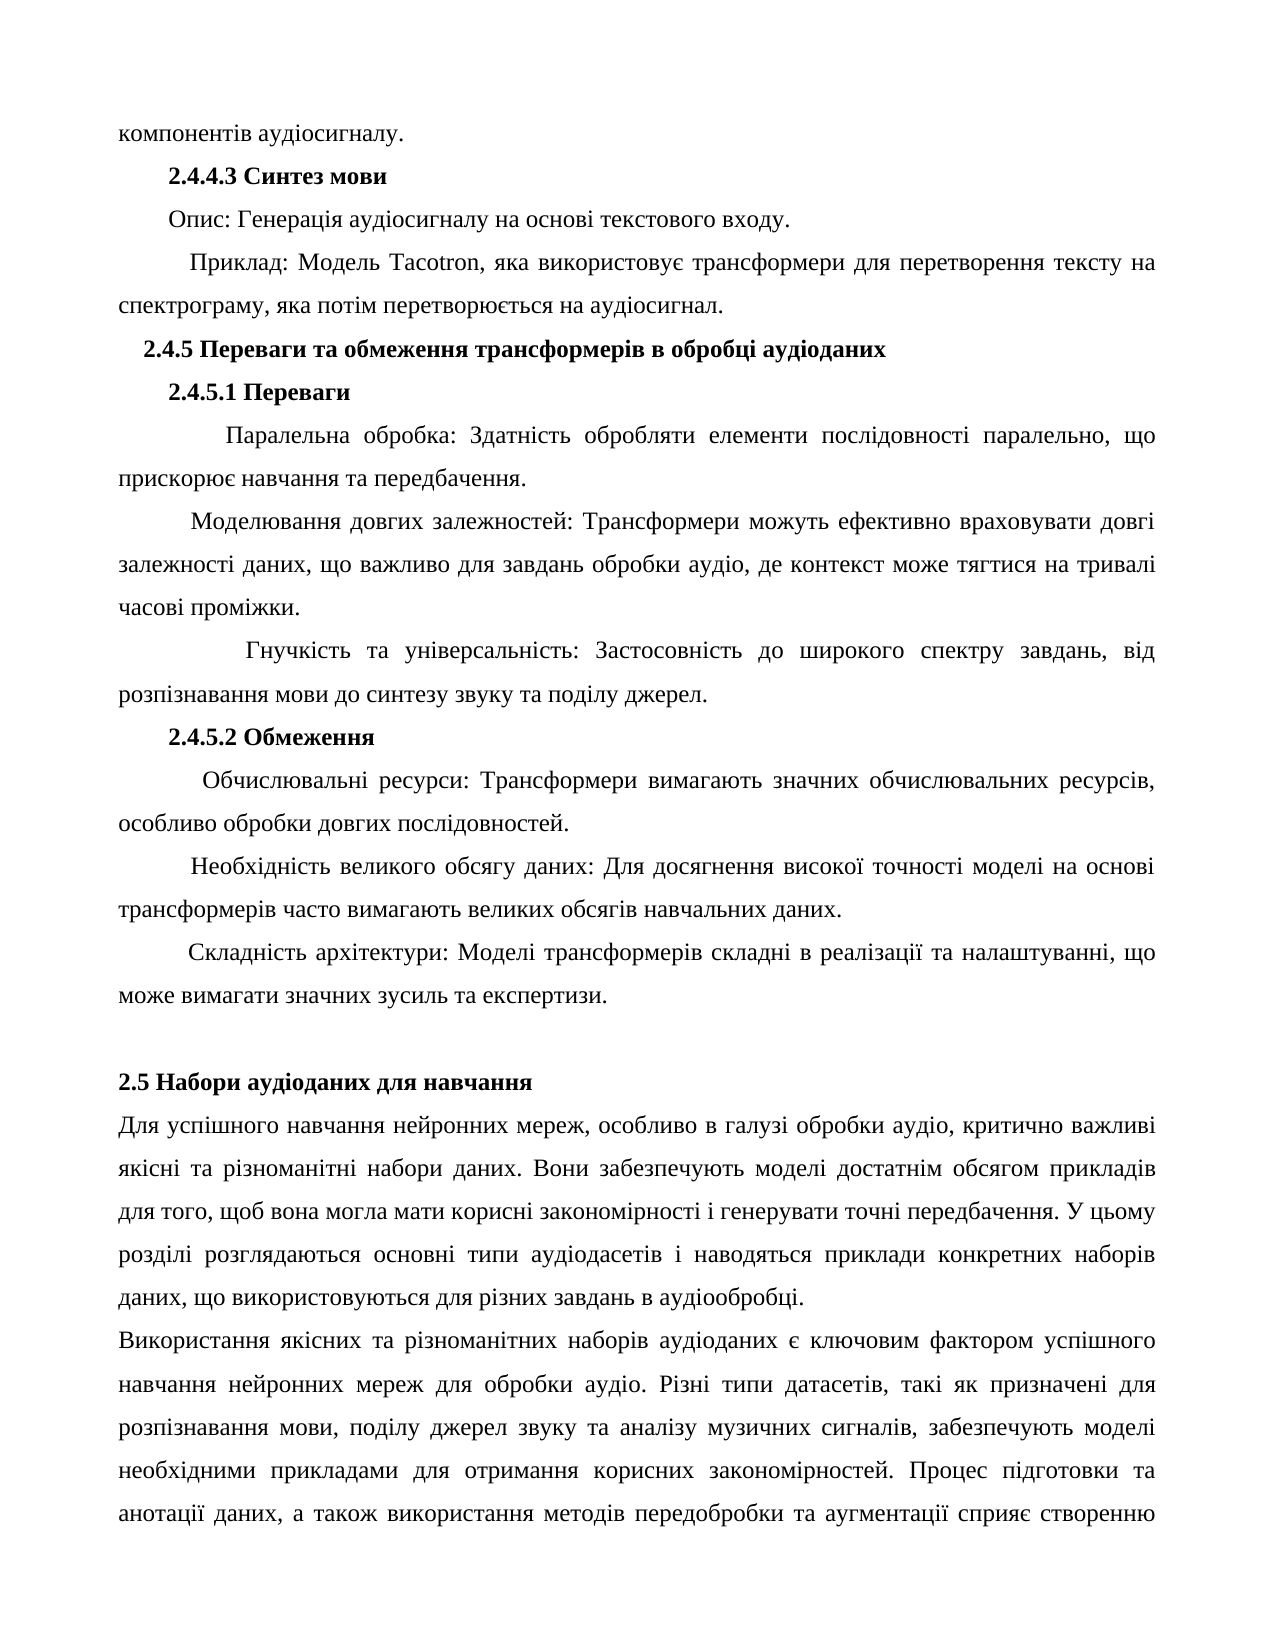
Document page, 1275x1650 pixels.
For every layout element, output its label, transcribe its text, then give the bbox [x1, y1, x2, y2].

text Для успішного навчання нейронних мереж, особливо в галузі обробки аудіо, критично важливі якісні та різноманітні набори даних. Вони забезпечують моделі достатнім обсягом прикладів для того, щоб вона могла мати корисні закономірності і генерувати точні передбачення. У цьому розділі розглядаються основні типи аудіодасетів і наводяться приклади конкретних наборів даних, що використовуються для різних завдань в аудіообробці. [118, 1110, 1157, 1311]
text Опис: Генерація аудіосигналу на основі текстового входу. [118, 204, 1157, 233]
text Використання якісних та різноманітних наборів аудіоданих є ключовим фактором успішного навчання нейронних мереж для обробки аудіо. Різні типи датасетів, такі як призначені для розпізнавання мови, поділу джерел звуку та аналізу музичних сигналів, забезпечують моделі необхідними прикладами для отримання корисних закономірностей. Процес підготовки та анотації даних, а також використання методів передобробки та аугментації сприяє створенню [118, 1326, 1157, 1527]
text компонентів аудіосигналу. [118, 118, 1157, 147]
text Складність архітектури: Моделі трансформерів складні в реалізації та налаштуванні, що може вимагати значних зусиль та експертизи. [118, 937, 1157, 1009]
text 2.4.5.1 Переваги [118, 377, 1157, 406]
text Моделювання довгих залежностей: Трансформери можуть ефективно враховувати довгі залежності даних, що важливо для завдань обробки аудіо, де контекст може тягтися на тривалі часові проміжки. [118, 506, 1157, 621]
text 2.4.5.2 Обмеження [118, 722, 1157, 751]
text 2.5 Набори аудіоданих для навчання [118, 1067, 1157, 1096]
text Гнучкість та універсальність: Застосовність до широкого спектру завдань, від розпізнавання мови до синтезу звуку та поділу джерел. [118, 636, 1157, 707]
text Приклад: Модель Tacotron, яка використовує трансформери для перетворення тексту на спектрограму, яка потім перетворюється на аудіосигнал. [118, 247, 1157, 319]
text 2.4.5 Переваги та обмеження трансформерів в обробці аудіоданих [118, 334, 1157, 362]
text 2.4.4.3 Синтез мови [118, 161, 1157, 190]
text Паралельна обробка: Здатність обробляти елементи послідовності паралельно, що прискорює навчання та передбачення. [118, 420, 1157, 492]
text Необхідність великого обсягу даних: Для досягнення високої точності моделі на основі трансформерів часто вимагають великих обсягів навчальних даних. [118, 851, 1157, 923]
text Обчислювальні ресурси: Трансформери вимагають значних обчислювальних ресурсів, особливо обробки довгих послідовностей. [118, 765, 1157, 837]
